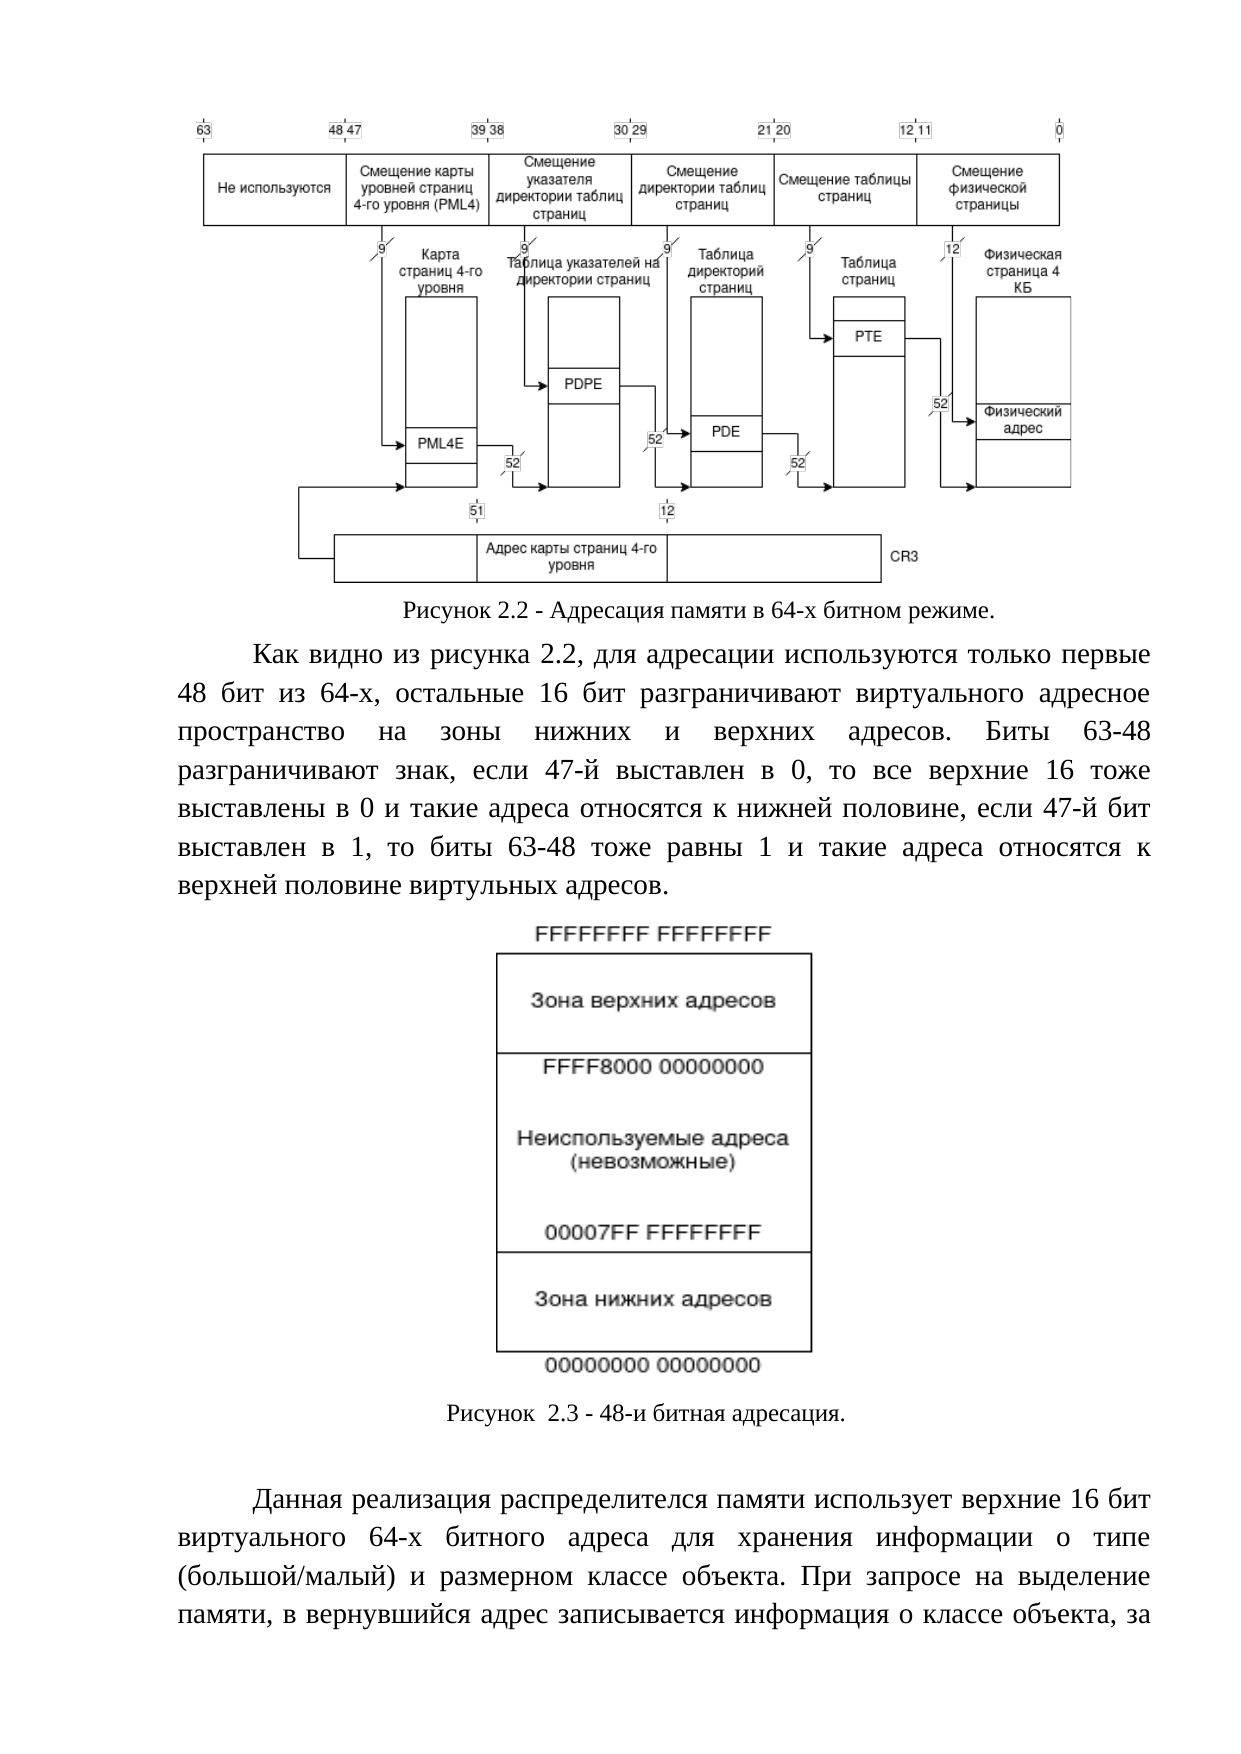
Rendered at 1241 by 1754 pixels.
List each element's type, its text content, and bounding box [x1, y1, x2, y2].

picture [196, 118, 1072, 583]
text Как видно из рисунка 2.2, для адресации используются только первые 48 бит из 64-х, остальные 16 бит разграничивают виртуального адресное пространство на зоны нижних и верхних адресов. Биты 63-48 разграничивают знак, если 47-й выставлен в 0, то все верхние 16 тоже выставлены в 0 и такие адреса относятся к нижней половине, если 47-й бит выставлен в 1, то биты 63-48 тоже равны 1 и такие адреса относятся к верхней половине виртульных адресов. [177, 636, 1152, 901]
text Рисунок 2.3 - 48-и битная адресация. [177, 1398, 1152, 1427]
text Данная реализация распределителся памяти использует верхние 16 бит виртуального 64-х битного адреса для хранения информации о типе (большой/малый) и размерном классе объекта. При запросе на выделение памяти, в вернувшийся адрес записывается информация о классе объекта, за [177, 1481, 1152, 1630]
text Рисунок 2.2 - Адресация памяти в 64-х битном режиме. [177, 595, 1152, 624]
picture [496, 920, 813, 1386]
